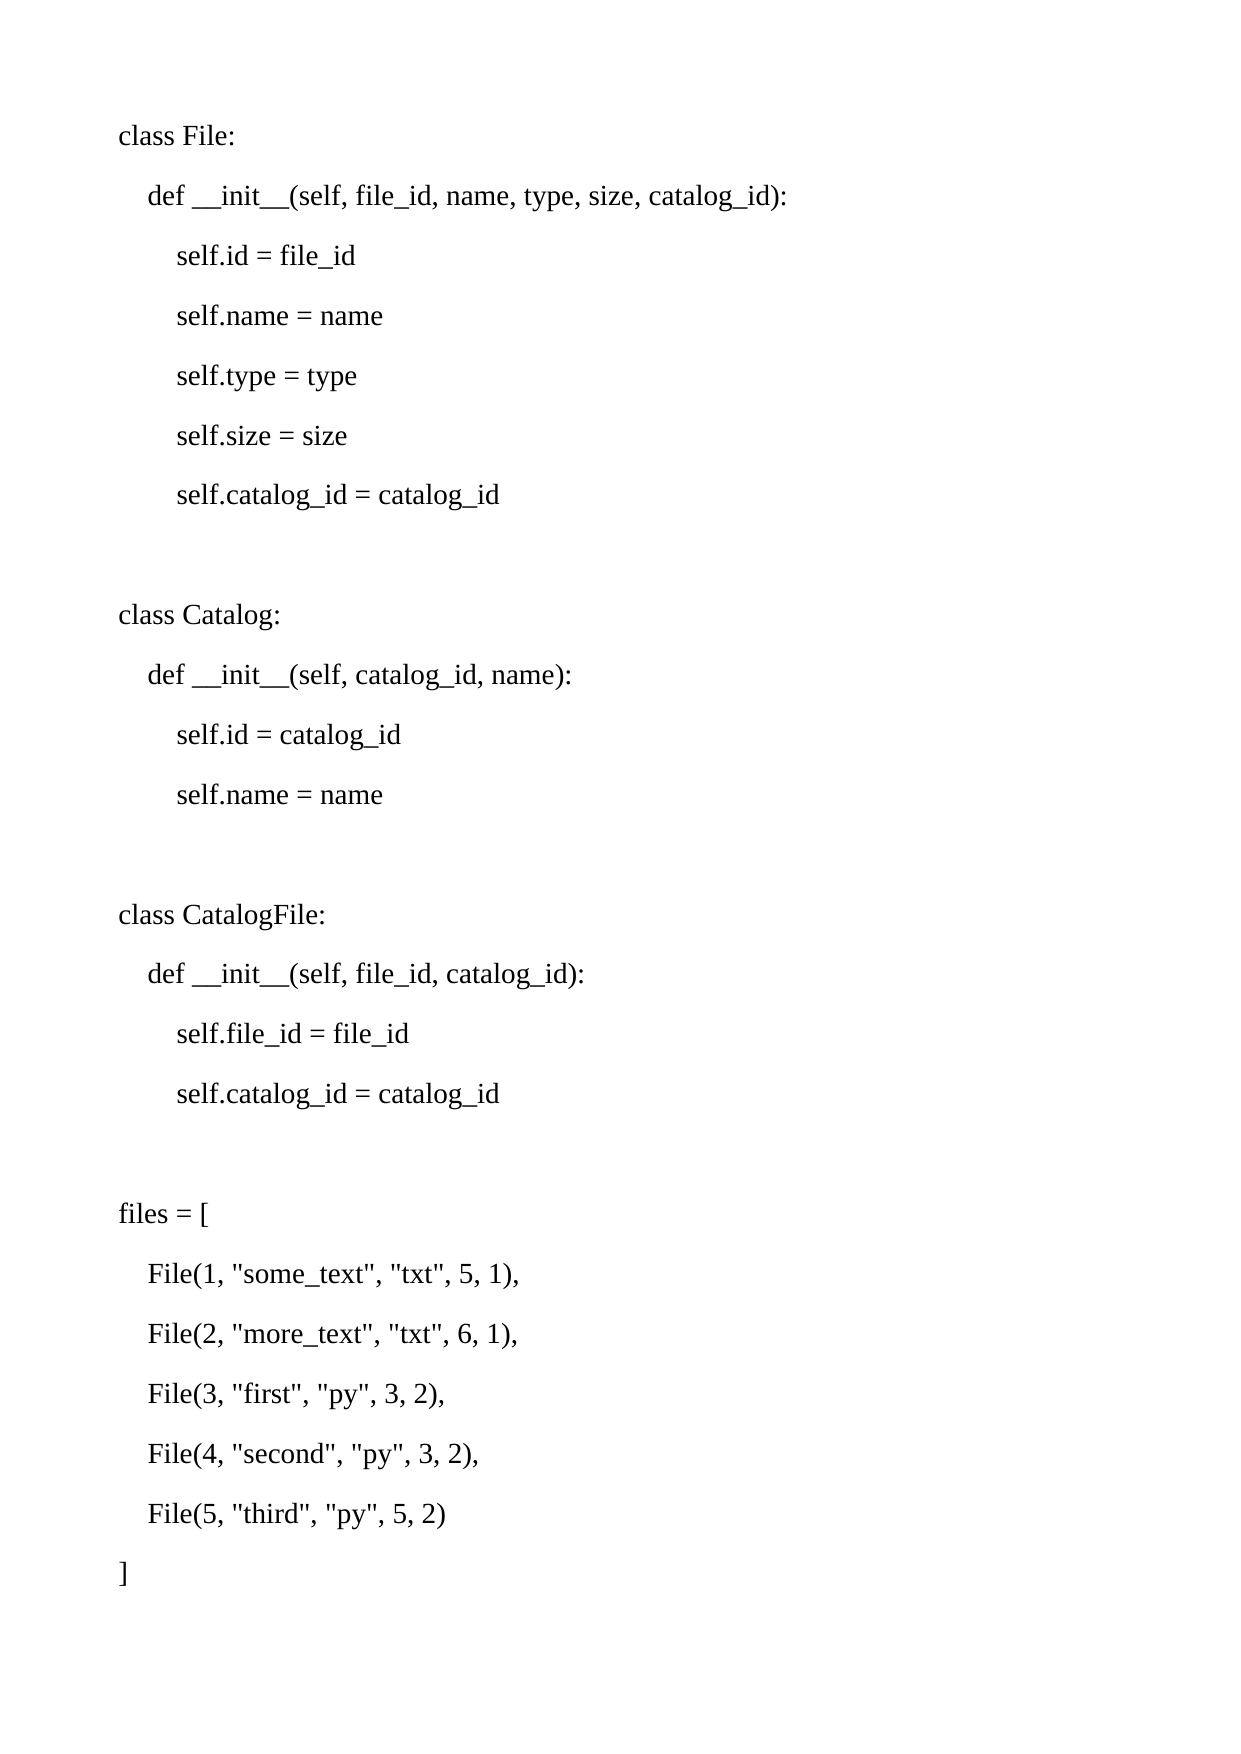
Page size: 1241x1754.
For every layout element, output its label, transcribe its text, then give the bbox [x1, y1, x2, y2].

text File(1, "some_text", "txt", 5, 1), [118, 1256, 1122, 1290]
text class CatalogFile: [118, 897, 1122, 930]
text File(4, "second", "py", 3, 2), [118, 1436, 1122, 1469]
text self.id = file_id [118, 238, 1122, 271]
text File(5, "third", "py", 5, 2) [118, 1496, 1122, 1529]
text class File: [118, 118, 1122, 152]
text self.id = catalog_id [118, 717, 1122, 751]
text self.size = size [118, 418, 1122, 451]
text files = [ [118, 1196, 1122, 1230]
text ] [118, 1556, 1122, 1589]
text self.name = name [118, 777, 1122, 811]
text File(3, "first", "py", 3, 2), [118, 1376, 1122, 1409]
text File(2, "more_text", "txt", 6, 1), [118, 1316, 1122, 1349]
text def __init__(self, catalog_id, name): [118, 657, 1122, 691]
text def __init__(self, file_id, catalog_id): [118, 957, 1122, 990]
text self.type = type [118, 358, 1122, 391]
text self.file_id = file_id [118, 1017, 1122, 1050]
text class Catalog: [118, 597, 1122, 631]
text def __init__(self, file_id, name, type, size, catalog_id): [118, 178, 1122, 212]
text self.catalog_id = catalog_id [118, 477, 1122, 511]
text self.catalog_id = catalog_id [118, 1076, 1122, 1110]
text self.name = name [118, 298, 1122, 331]
